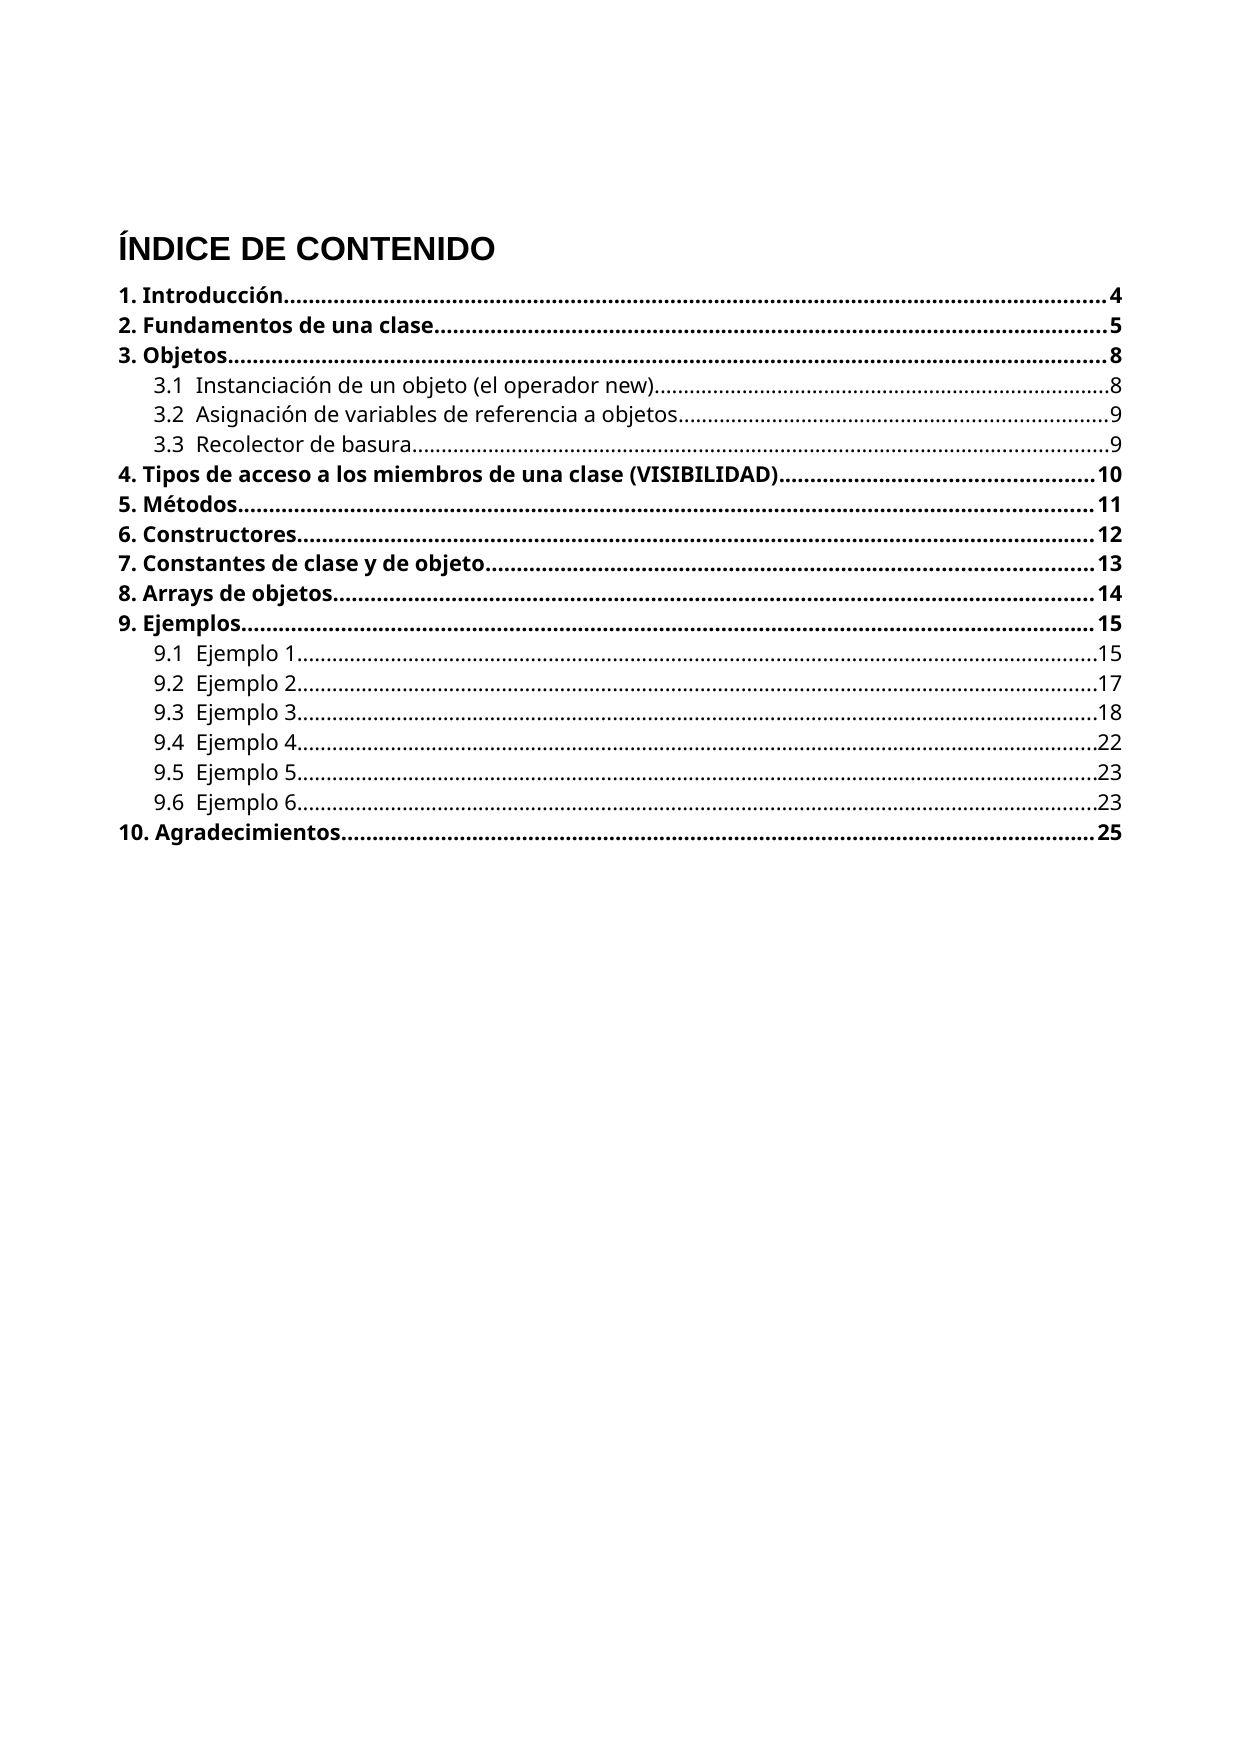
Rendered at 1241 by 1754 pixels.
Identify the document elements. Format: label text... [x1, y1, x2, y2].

text 3.3 Recolector de basura 9 [148, 429, 1122, 459]
text 9.1 Ejemplo 1 15 [148, 638, 1122, 668]
text 3. Objetos 8 [118, 340, 1122, 370]
text 9. Ejemplos 15 [118, 608, 1122, 638]
text 5. Métodos 11 [118, 489, 1122, 519]
text 6. Constructores 12 [118, 519, 1122, 548]
text 3.1 Instanciación de un objeto (el operador new) 8 [148, 370, 1122, 399]
text 4. Tipos de acceso a los miembros de una clase (VISIBILIDAD) 10 [118, 459, 1122, 489]
text 9.2 Ejemplo 2 17 [148, 668, 1122, 697]
text 3.2 Asignación de variables de referencia a objetos 9 [148, 399, 1122, 429]
text 7. Constantes de clase y de objeto 13 [118, 548, 1122, 578]
text 9.4 Ejemplo 4 22 [148, 727, 1122, 757]
subtitle Índice de contenido [118, 229, 1122, 268]
text 1. Introducción 4 [118, 280, 1122, 310]
text 8. Arrays de objetos 14 [118, 578, 1122, 608]
text 2. Fundamentos de una clase 5 [118, 310, 1122, 340]
text 9.6 Ejemplo 6 23 [148, 787, 1122, 817]
text 10. Agradecimientos 25 [118, 817, 1122, 846]
text 9.3 Ejemplo 3 18 [148, 697, 1122, 727]
text 9.5 Ejemplo 5 23 [148, 757, 1122, 787]
